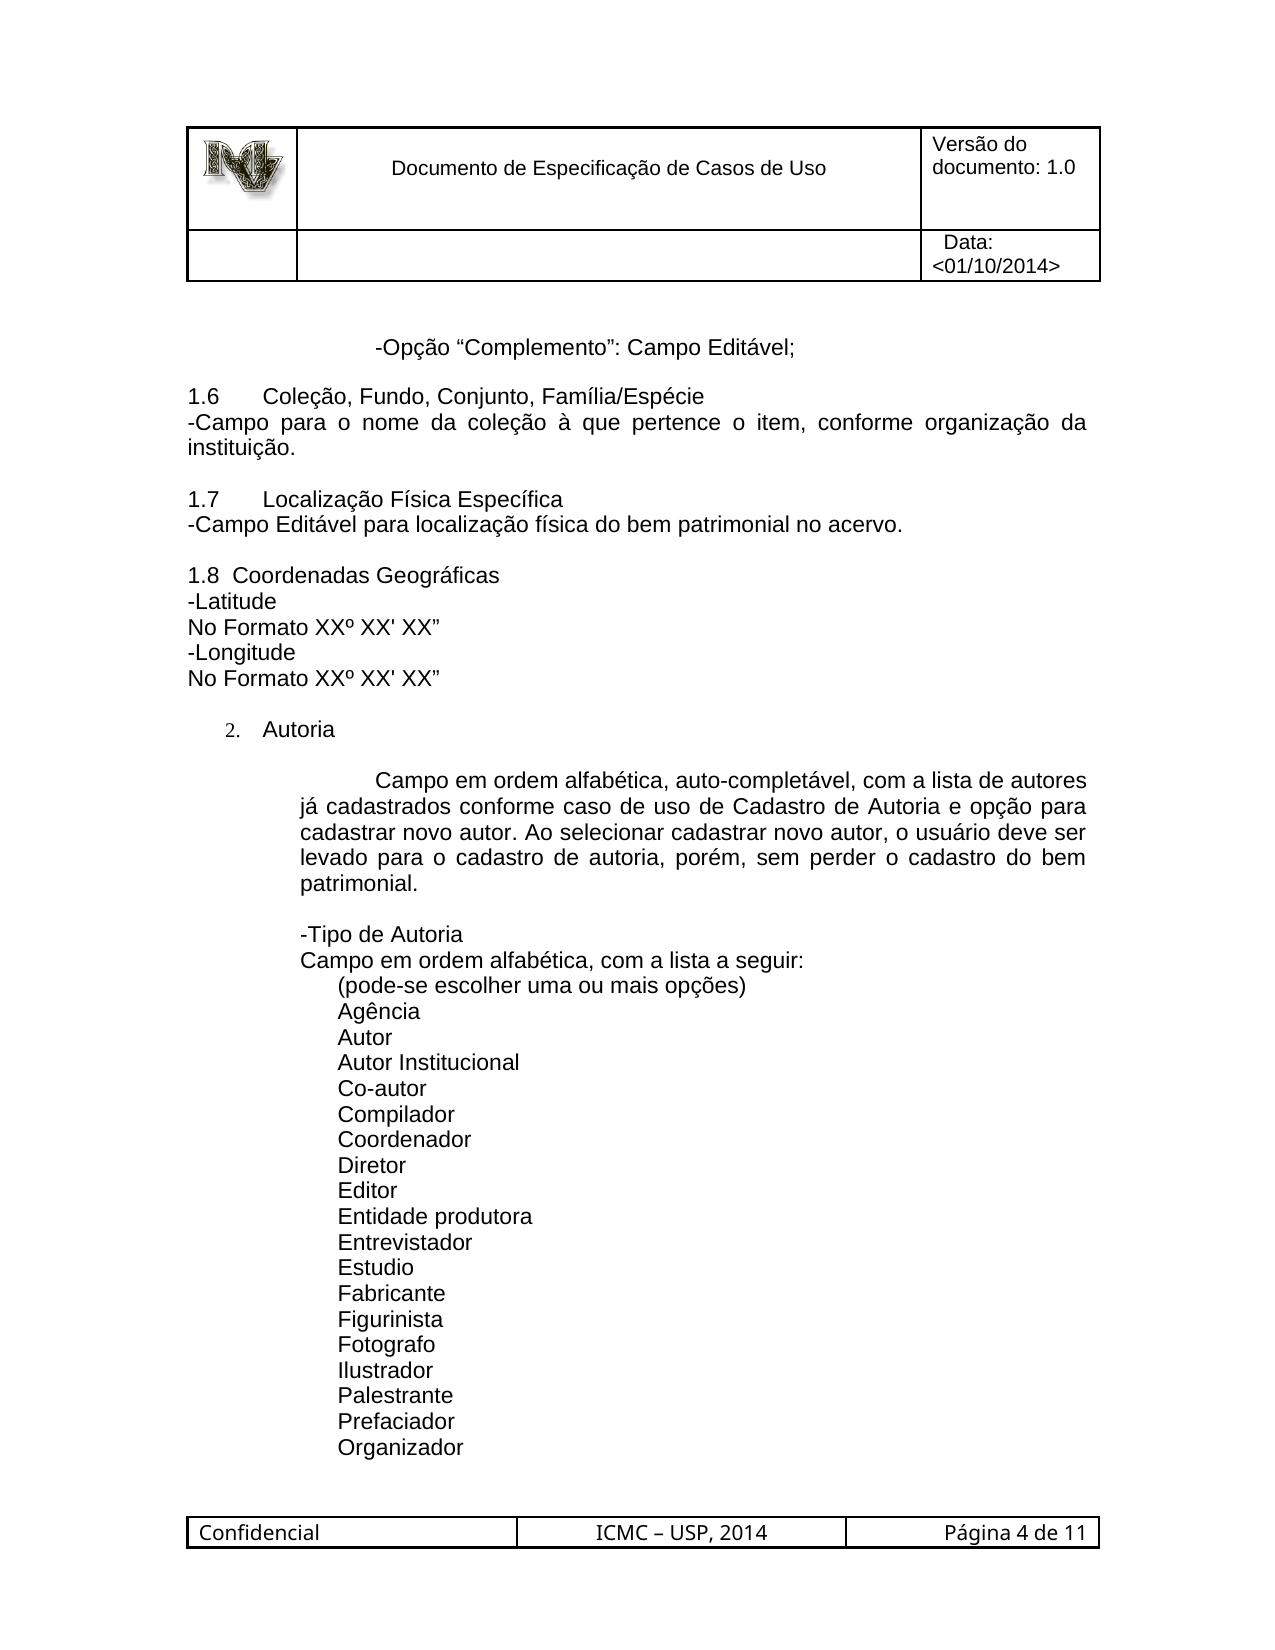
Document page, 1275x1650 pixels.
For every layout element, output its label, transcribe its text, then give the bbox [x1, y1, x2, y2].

text -Campo Editável para localização física do bem patrimonial no acervo. [187, 512, 1087, 537]
text Agência [187, 999, 1087, 1024]
text Figurinista [187, 1306, 1087, 1332]
text 1.6 Coleção, Fundo, Conjunto, Família/Espécie [187, 384, 1087, 409]
text -Opção “Complemento”: Campo Editável; [300, 335, 1087, 361]
picture [198, 128, 286, 204]
text (pode-se escolher uma ou mais opções) [187, 973, 1087, 999]
text Entrevistador [187, 1229, 1087, 1255]
text Autor Institucional [187, 1050, 1087, 1076]
text -Latitude [187, 589, 1087, 614]
text Organizador [187, 1434, 1087, 1460]
text Compilador [187, 1101, 1087, 1127]
text No Formato XXº XX' XX” [187, 666, 1087, 691]
text Palestrante [187, 1383, 1087, 1409]
text Campo em ordem alfabética, auto-completável, com a lista de autores já cadastrados conforme caso de uso de Cadastro de Autoria e opção para cadastrar novo autor. Ao selecionar cadastrar novo autor, o usuário deve ser levado para o cadastro de autoria, porém, sem perder o cadastro do bem patrimonial. [300, 768, 1087, 896]
text Co-autor [187, 1076, 1087, 1101]
text Campo em ordem alfabética, com a lista a seguir: [300, 947, 1087, 973]
text Autor [187, 1024, 1087, 1050]
text Diretor [187, 1152, 1087, 1178]
text No Formato XXº XX' XX” [187, 614, 1087, 640]
text Fabricante [187, 1281, 1087, 1306]
list Autoria [225, 717, 1087, 742]
text Coordenador [187, 1127, 1087, 1152]
text Fotografo [187, 1332, 1087, 1357]
text 1.8 Coordenadas Geográficas [187, 563, 1087, 589]
text Prefaciador [187, 1409, 1087, 1434]
text -Campo para o nome da coleção à que pertence o item, conforme organização da instituição. [187, 409, 1087, 461]
text Editor [187, 1178, 1087, 1204]
text 1.7 Localização Física Específica [187, 486, 1087, 512]
text -Tipo de Autoria [300, 922, 1087, 947]
text Entidade produtora [187, 1204, 1087, 1229]
text Estudio [187, 1255, 1087, 1281]
text Ilustrador [187, 1357, 1087, 1383]
text -Longitude [187, 640, 1087, 666]
